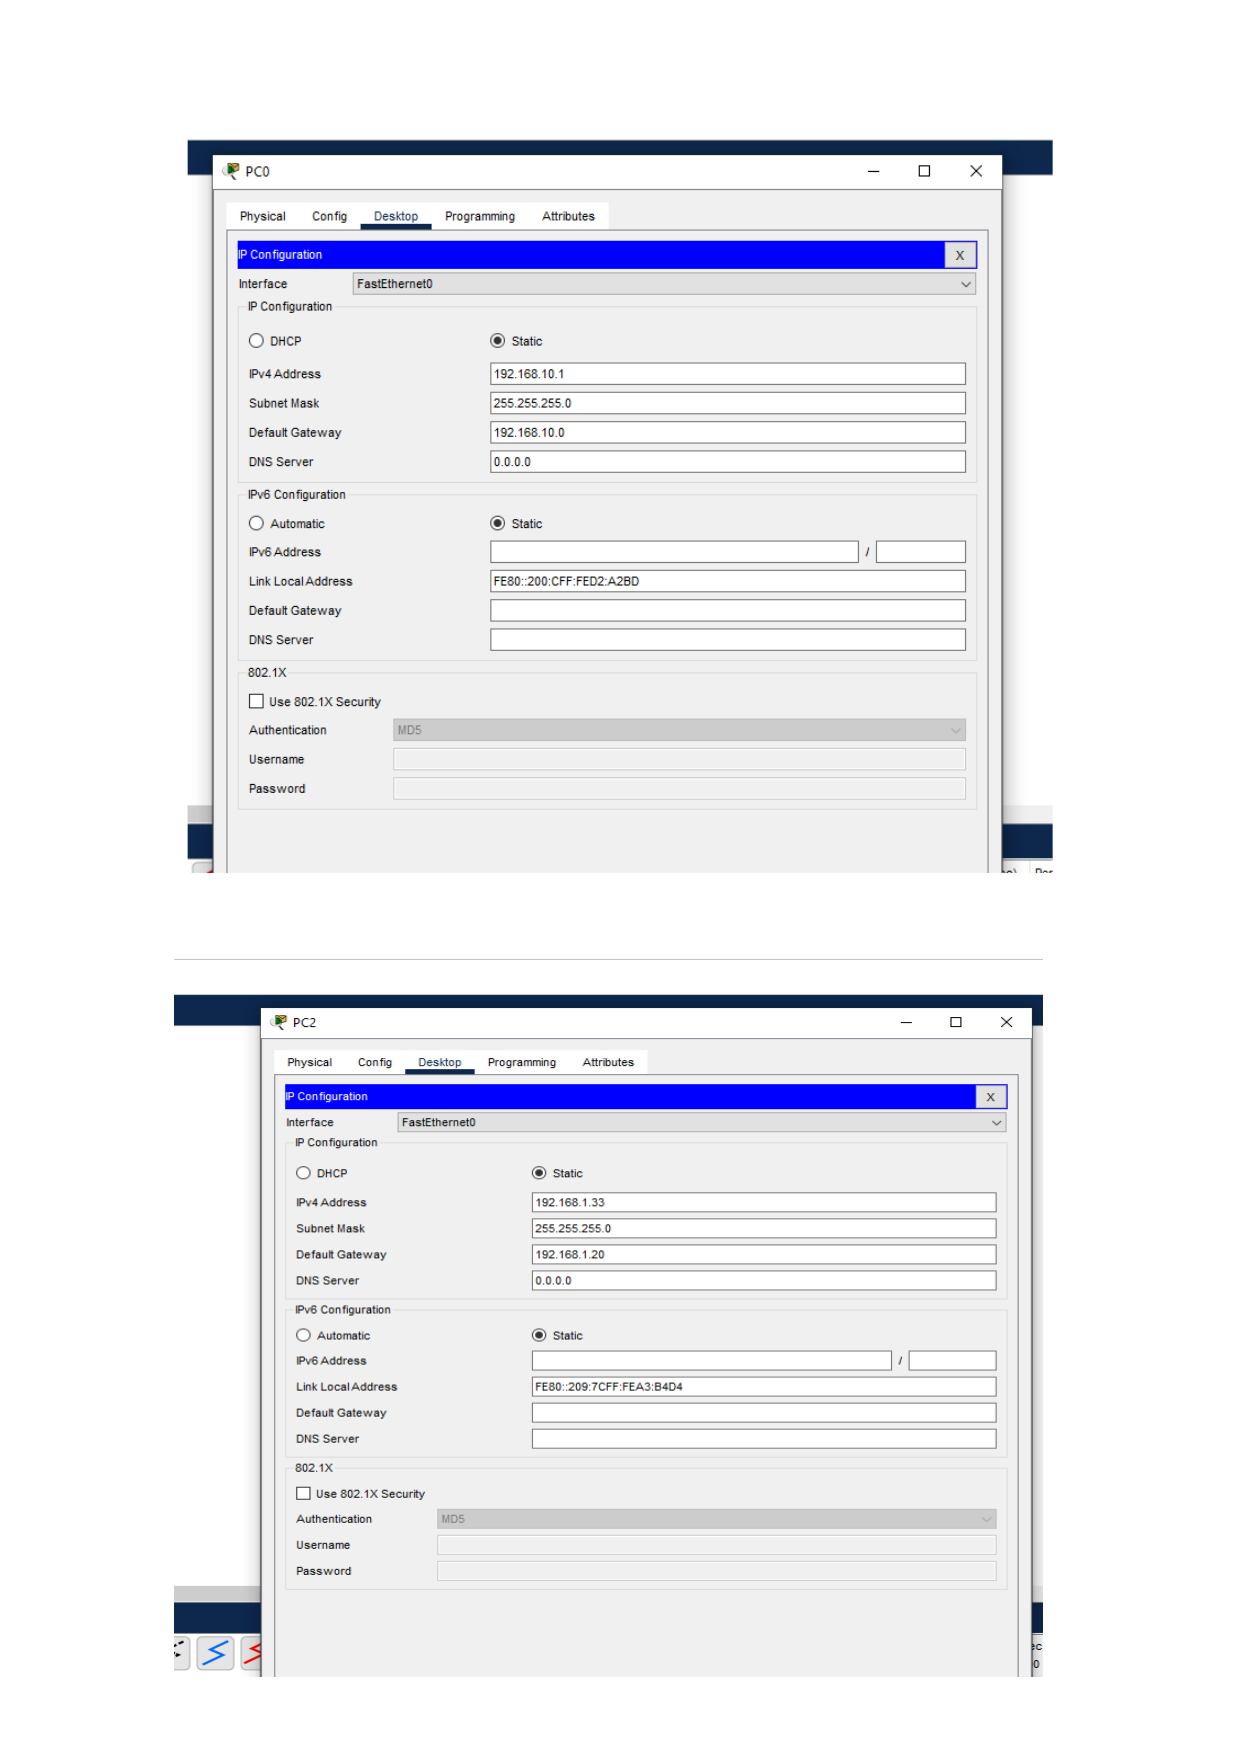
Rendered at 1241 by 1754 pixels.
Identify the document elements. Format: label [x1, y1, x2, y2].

picture [187, 118, 1053, 873]
picture [174, 958, 1043, 1677]
